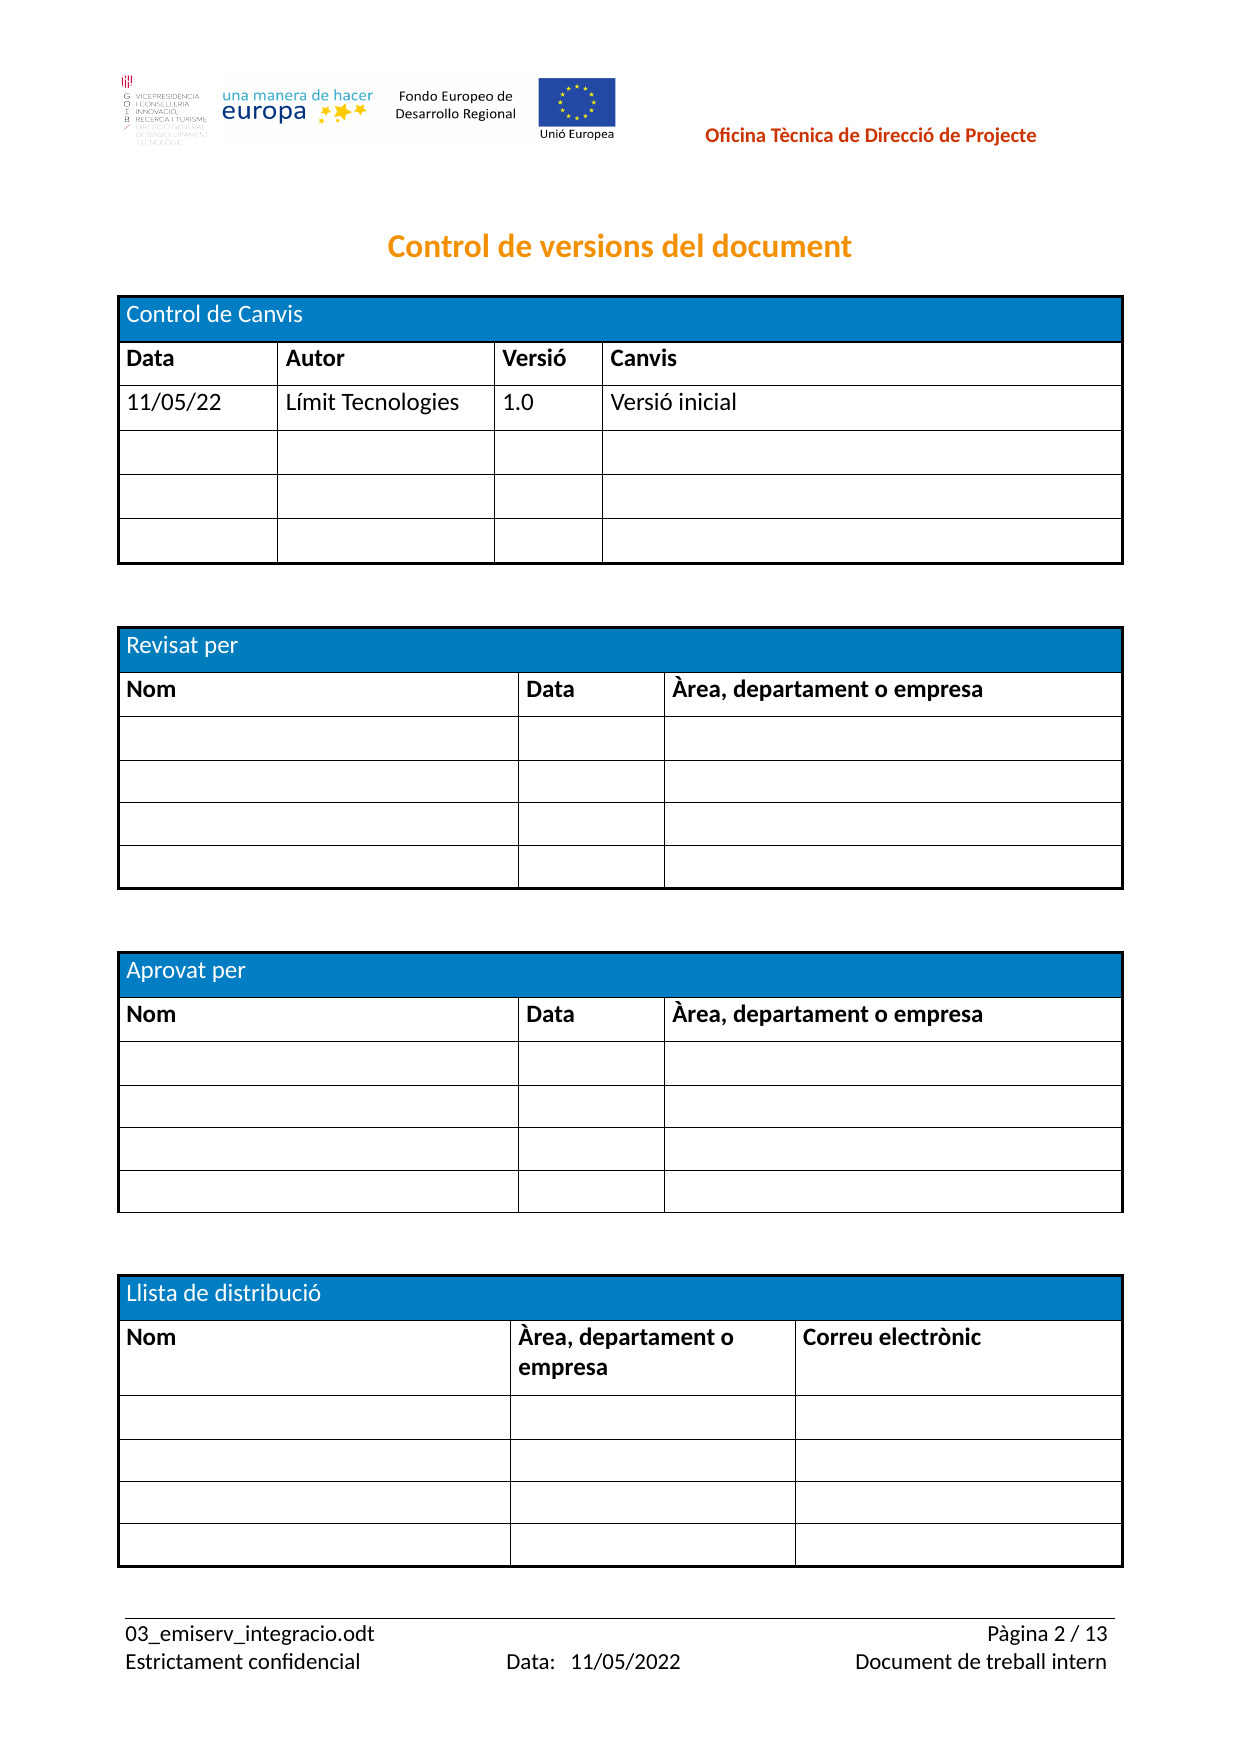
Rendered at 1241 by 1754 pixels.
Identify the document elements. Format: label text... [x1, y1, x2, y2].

table_cell [519, 1171, 664, 1212]
table_cell [796, 1440, 1121, 1481]
table_cell Nom [120, 673, 518, 716]
table_cell 1.0 [495, 386, 602, 429]
table_cell [120, 475, 277, 518]
table_cell Versió [495, 343, 602, 385]
picture [219, 73, 621, 147]
table_cell [495, 519, 602, 562]
table_cell Data [519, 998, 664, 1041]
table_cell Data [120, 343, 277, 385]
table_cell Correu electrònic [796, 1321, 1121, 1394]
table_cell [120, 519, 277, 562]
table_cell [511, 1524, 795, 1565]
table_cell [603, 519, 1121, 562]
table_cell [278, 431, 494, 473]
table_cell [511, 1396, 795, 1438]
table_cell Àrea, departament o empresa [665, 998, 1121, 1041]
table_cell Nom [120, 998, 518, 1041]
table_cell [120, 1440, 510, 1481]
table_cell [120, 1171, 518, 1212]
table_cell [120, 846, 518, 887]
table_cell Versió inicial [603, 386, 1121, 429]
table_cell [796, 1482, 1121, 1523]
table_cell Àrea, departament o empresa [511, 1321, 795, 1394]
table_cell [665, 1171, 1121, 1212]
table_cell [665, 1086, 1121, 1127]
table_cell [796, 1524, 1121, 1565]
table_cell [120, 1042, 518, 1085]
table_cell Nom [120, 1321, 510, 1394]
table_cell [665, 761, 1121, 802]
table_cell [120, 1524, 510, 1565]
table_cell Límit Tecnologies [278, 386, 494, 429]
table_cell Canvis [603, 343, 1121, 385]
table_cell [511, 1440, 795, 1481]
table_cell [278, 475, 494, 518]
table_cell [120, 1482, 510, 1523]
table_cell [603, 475, 1121, 518]
table_cell [519, 1128, 664, 1169]
table_cell Àrea, departament o empresa [665, 673, 1121, 716]
table_cell Autor [278, 343, 494, 385]
table_cell [519, 717, 664, 760]
table_cell [665, 1042, 1121, 1085]
table_header Control de Canvis [120, 298, 1121, 341]
table_cell [665, 846, 1121, 887]
table_cell [120, 761, 518, 802]
table_cell [519, 846, 664, 887]
table_cell [120, 431, 277, 473]
subtitle Control de versions del document [118, 225, 1122, 266]
table_cell [120, 1086, 518, 1127]
table_cell 11/05/22 [120, 386, 277, 429]
table_cell [120, 1128, 518, 1169]
picture [118, 73, 213, 147]
table_cell [519, 1086, 664, 1127]
table_cell [495, 431, 602, 473]
table_cell [278, 519, 494, 562]
table_cell [519, 1042, 664, 1085]
table_cell [120, 803, 518, 844]
table_cell [665, 717, 1121, 760]
table_cell [665, 803, 1121, 844]
table_cell [511, 1482, 795, 1523]
table_cell [120, 717, 518, 760]
table_cell [603, 431, 1121, 473]
table_cell [796, 1396, 1121, 1438]
table_header Revisat per [120, 629, 1121, 672]
table_cell [665, 1128, 1121, 1169]
table_cell [519, 761, 664, 802]
table_header Aprovat per [120, 954, 1121, 997]
table_cell [120, 1396, 510, 1438]
table_cell Data [519, 673, 664, 716]
table_header Llista de distribució [120, 1277, 1121, 1320]
table_cell [495, 475, 602, 518]
table_cell [519, 803, 664, 844]
